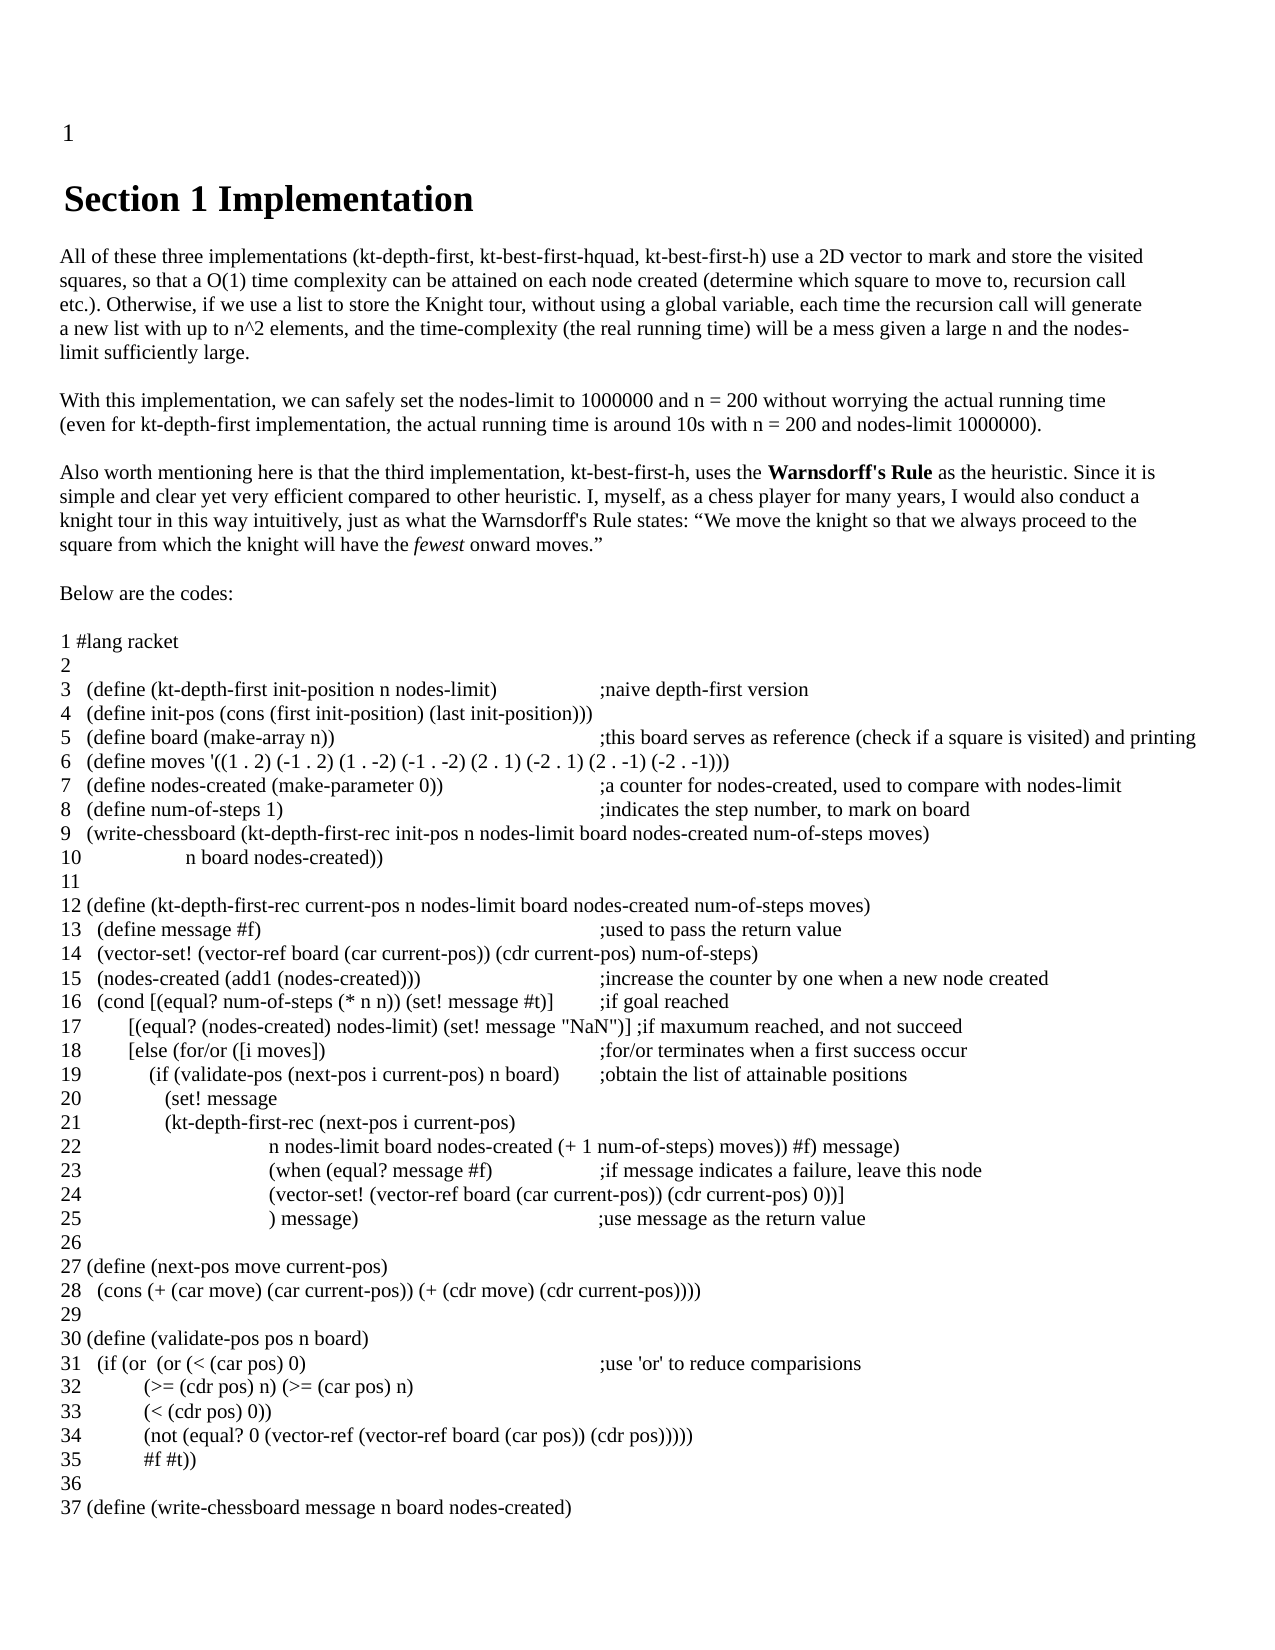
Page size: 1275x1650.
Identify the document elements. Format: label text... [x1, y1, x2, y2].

list #lang racket [60, 628, 1243, 653]
list (if (or (or (< (car pos) 0) ;use 'or' to reduce comparisions [60, 1350, 1243, 1374]
list [(equal? (nodes-created) nodes-limit) (set! message "NaN")] ;if maxumum reached, and not succeed [60, 1013, 1243, 1038]
list (define num-of-steps 1) ;indicates the step number, to mark on board [60, 797, 1243, 821]
text With this implementation, we can safely set the nodes-limit to 1000000 and n = 200 without worrying the actual running time (even for kt-depth-first implementation, the actual running time is around 10s with n = 200 and nodes-limit 1000000). [59, 388, 1157, 436]
list (when (equal? message #f) ;if message indicates a failure, leave this node [60, 1158, 1243, 1182]
text Section 1 Implementation [54, 176, 1157, 219]
list (define (write-chessboard message n board nodes-created) [60, 1495, 1243, 1519]
list (kt-depth-first-rec (next-pos i current-pos) [60, 1110, 1243, 1134]
list (if (validate-pos (next-pos i current-pos) n board) ;obtain the list of attainable positions [60, 1062, 1243, 1086]
list (define nodes-created (make-parameter 0)) ;a counter for nodes-created, used to compare with nodes-limit [60, 773, 1243, 797]
list (vector-set! (vector-ref board (car current-pos)) (cdr current-pos) num-of-steps) [60, 941, 1243, 965]
list n board nodes-created)) [60, 845, 1243, 869]
list (define (kt-depth-first init-position n nodes-limit) ;naive depth-first version [60, 677, 1243, 701]
text Also worth mentioning here is that the third implementation, kt-best-first-h, uses the Warnsdorff's Rule as the heuristic. Since it is simple and clear yet very efficient compared to other heuristic. I, myself, as a chess player for many years, I would also conduct a knight tour in this way intuitively, just as what the Warnsdorff's Rule states: “We move the knight so that we always proceed to the square from which the knight will have the fewest onward moves.” [59, 460, 1157, 556]
list ) message) ;use message as the return value [60, 1206, 1243, 1230]
list (define board (make-array n)) ;this board serves as reference (check if a square is visited) and printing [60, 725, 1243, 749]
list (define (validate-pos pos n board) [60, 1326, 1243, 1350]
list (< (cdr pos) 0)) [60, 1398, 1243, 1423]
text All of these three implementations (kt-depth-first, kt-best-first-hquad, kt-best-first-h) use a 2D vector to mark and store the visited squares, so that a O(1) time complexity can be attained on each node created (determine which square to move to, recursion call etc.). Otherwise, if we use a list to store the Knight tour, without using a global variable, each time the recursion call will generate a new list with up to n^2 elements, and the time-complexity (the real running time) will be a mess given a large n and the nodes-limit sufficiently large. [59, 243, 1157, 364]
list (not (equal? 0 (vector-ref (vector-ref board (car pos)) (cdr pos))))) [60, 1423, 1243, 1447]
text Below are the codes: [59, 580, 1157, 604]
list (vector-set! (vector-ref board (car current-pos)) (cdr current-pos) 0))] [60, 1182, 1243, 1206]
list (cond [(equal? num-of-steps (* n n)) (set! message #t)] ;if goal reached [60, 989, 1243, 1013]
list (define (kt-depth-first-rec current-pos n nodes-limit board nodes-created num-of-steps moves) [60, 893, 1243, 917]
list (cons (+ (car move) (car current-pos)) (+ (cdr move) (cdr current-pos)))) [60, 1278, 1243, 1302]
list [else (for/or ([i moves]) ;for/or terminates when a first success occur [60, 1038, 1243, 1062]
list (define moves '((1 . 2) (-1 . 2) (1 . -2) (-1 . -2) (2 . 1) (-2 . 1) (2 . -1) (-2 . -1))) [60, 749, 1243, 773]
list (set! message [60, 1086, 1243, 1110]
list (>= (cdr pos) n) (>= (car pos) n) [60, 1374, 1243, 1398]
list (define init-pos (cons (first init-position) (last init-position))) [60, 701, 1243, 725]
list #f #t)) [60, 1447, 1243, 1471]
list (define message #f) ;used to pass the return value [60, 917, 1243, 941]
list n nodes-limit board nodes-created (+ 1 num-of-steps) moves)) #f) message) [60, 1134, 1243, 1158]
list (define (next-pos move current-pos) [60, 1254, 1243, 1278]
list (nodes-created (add1 (nodes-created))) ;increase the counter by one when a new node created [60, 965, 1243, 989]
list (write-chessboard (kt-depth-first-rec init-pos n nodes-limit board nodes-created num-of-steps moves) [60, 821, 1243, 845]
